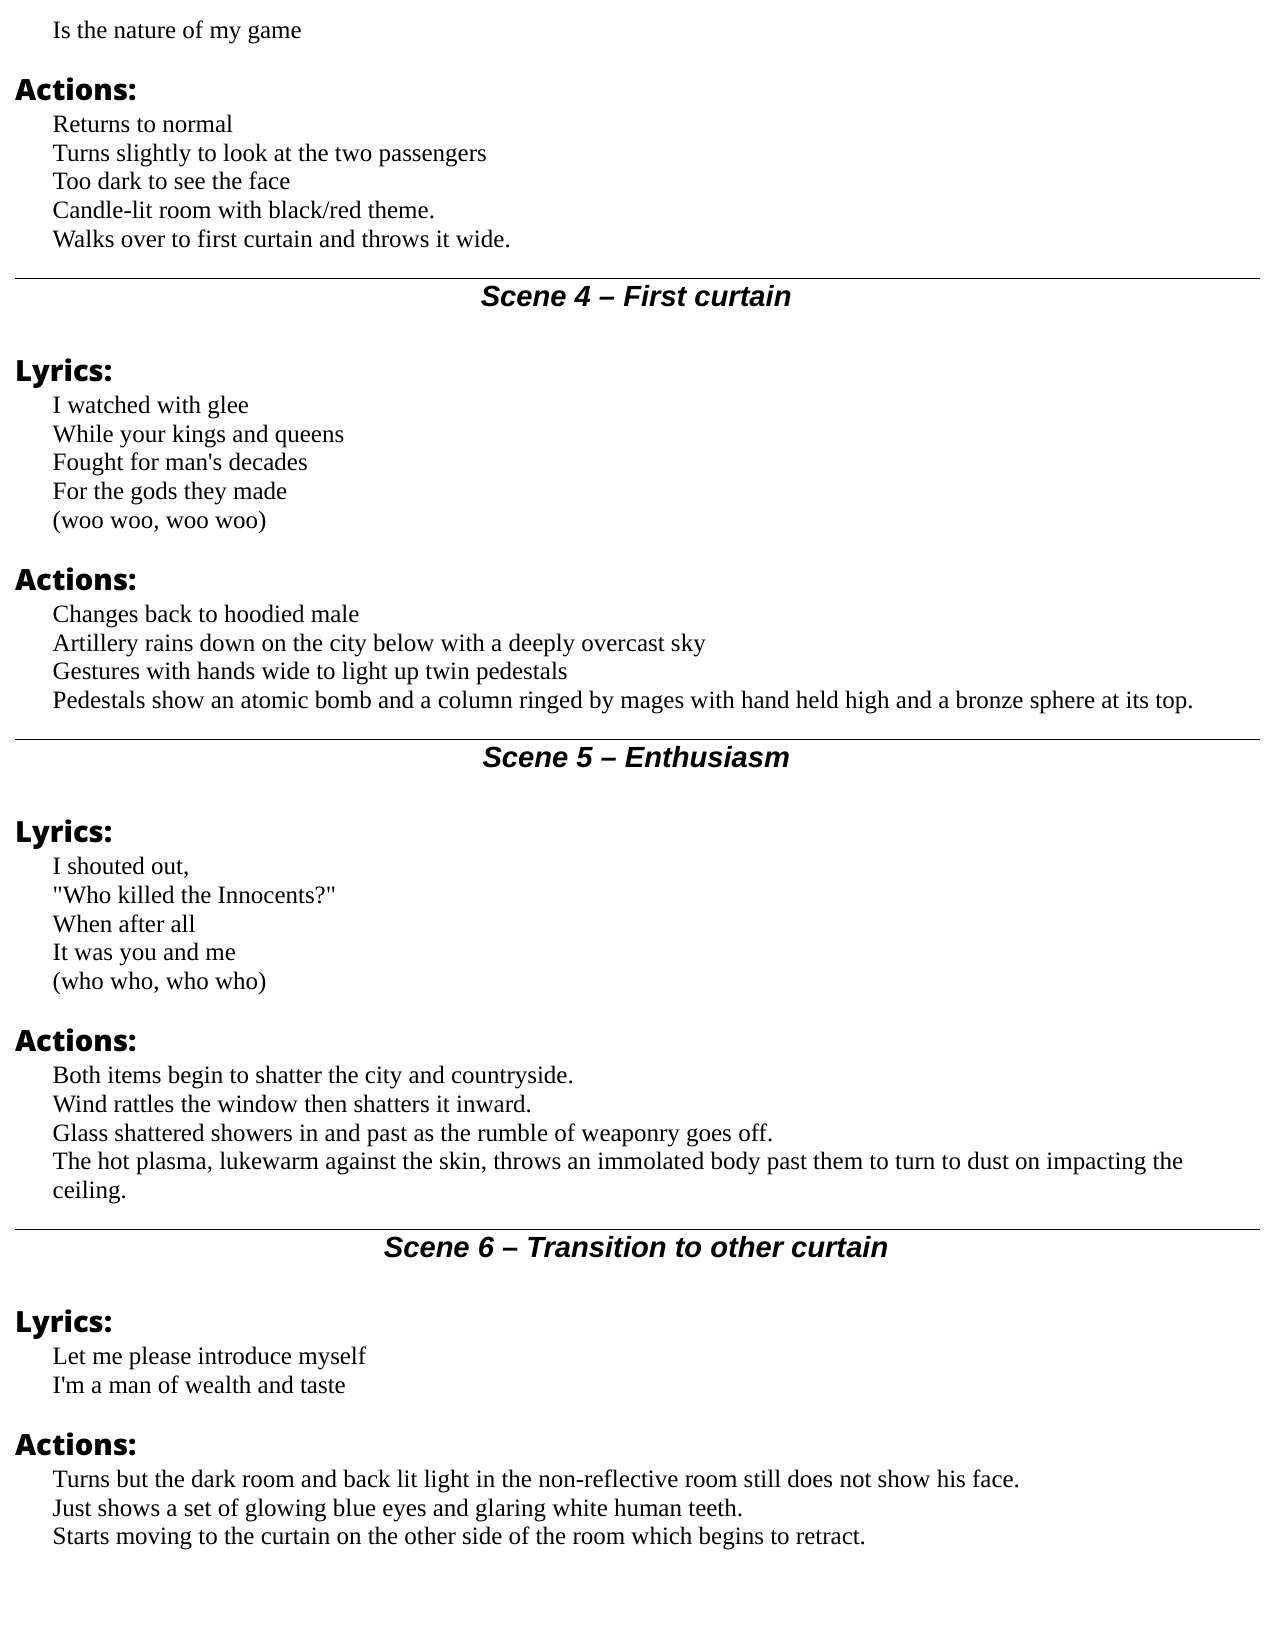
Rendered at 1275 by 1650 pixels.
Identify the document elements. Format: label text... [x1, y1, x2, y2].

text I'm a man of wealth and taste [52, 1370, 1260, 1399]
text Wind rattles the window then shatters it inward. [52, 1089, 1260, 1118]
text When after all [52, 909, 1260, 937]
text Let me please introduce myself [52, 1341, 1260, 1370]
subtitle Actions: [15, 1424, 1260, 1464]
text (who who, who who) [52, 966, 1260, 995]
subtitle Scene 5 – Enthusiasm [15, 740, 1260, 773]
subtitle Lyrics: [15, 812, 1260, 851]
text Returns to normal [52, 109, 1260, 138]
text Both items begin to shatter the city and countryside. [52, 1060, 1260, 1089]
text Candle-lit room with black/red theme. [52, 195, 1260, 224]
text "Who killed the Innocents?" [52, 880, 1260, 909]
text Fought for man's decades [52, 447, 1260, 476]
text It was you and me [52, 937, 1260, 966]
subtitle Lyrics: [15, 1302, 1260, 1341]
subtitle Lyrics: [15, 350, 1260, 390]
text While your kings and queens [52, 419, 1260, 447]
text Gestures with hands wide to light up twin pedestals [52, 656, 1260, 685]
subtitle Actions: [15, 559, 1260, 599]
text Pedestals show an atomic bomb and a column ringed by mages with hand held high and a bronze sphere at its top. [52, 685, 1260, 714]
text Walks over to first curtain and throws it wide. [52, 224, 1260, 253]
text Too dark to see the face [52, 166, 1260, 195]
text Glass shattered showers in and past as the rumble of weaponry goes off. [52, 1118, 1260, 1146]
text Just shows a set of glowing blue eyes and glaring white human teeth. [52, 1493, 1260, 1521]
text Turns slightly to look at the two passengers [52, 138, 1260, 166]
subtitle Actions: [15, 69, 1260, 109]
text For the gods they made [52, 476, 1260, 505]
text Changes back to hoodied male [52, 599, 1260, 628]
text Artillery rains down on the city below with a deeply overcast sky [52, 628, 1260, 656]
subtitle Actions: [15, 1021, 1260, 1060]
subtitle Scene 6 – Transition to other curtain [15, 1230, 1260, 1263]
text Is the nature of my game [52, 15, 1260, 44]
text Turns but the dark room and back lit light in the non-reflective room still does not show his face. [52, 1464, 1260, 1493]
subtitle Scene 4 – First curtain [15, 279, 1260, 312]
text (woo woo, woo woo) [52, 505, 1260, 534]
text I shouted out, [52, 851, 1260, 880]
text The hot plasma, lukewarm against the skin, throws an immolated body past them to turn to dust on impacting the ceiling. [52, 1146, 1260, 1204]
text Starts moving to the curtain on the other side of the room which begins to retract. [52, 1521, 1260, 1550]
text I watched with glee [52, 390, 1260, 419]
